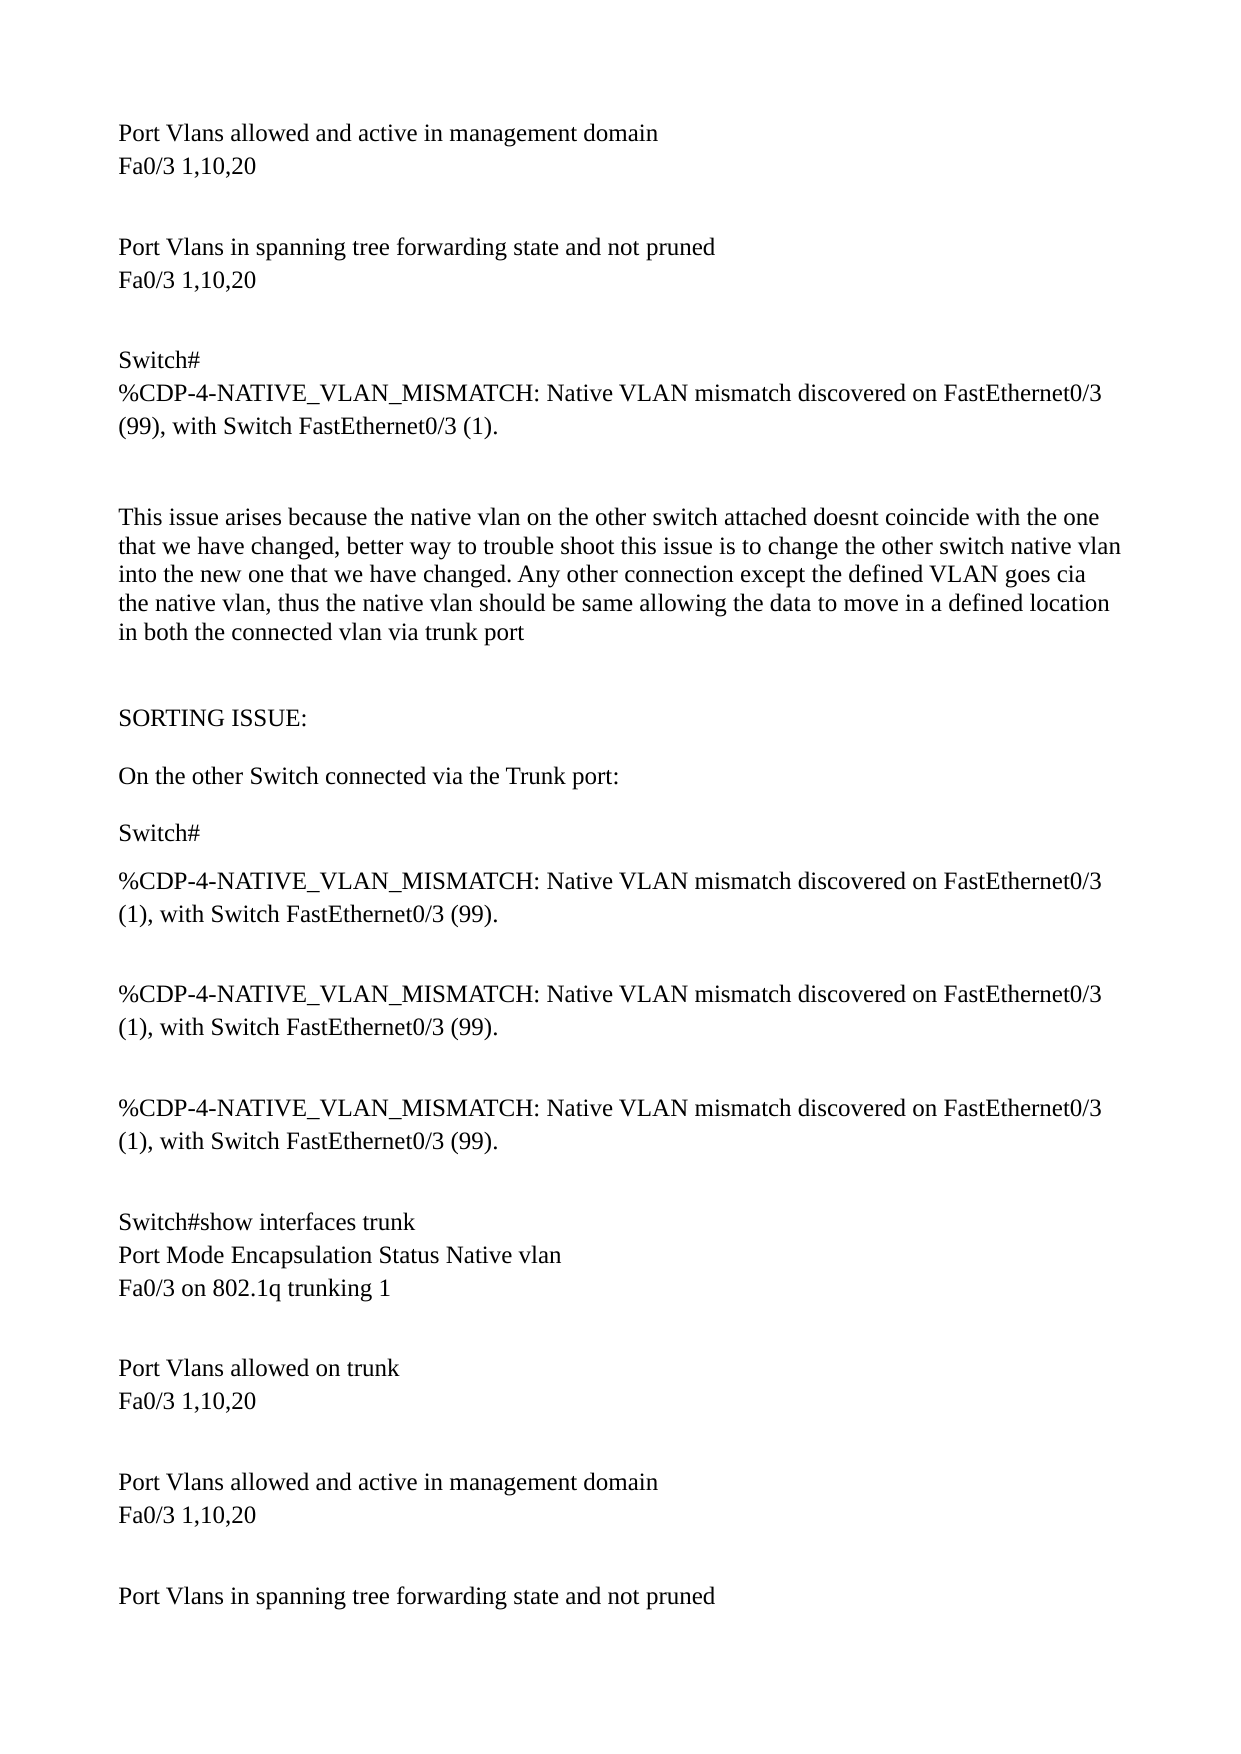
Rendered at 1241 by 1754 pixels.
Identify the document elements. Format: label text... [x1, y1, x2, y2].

text Port Vlans allowed and active in management domain [118, 118, 1122, 147]
text Switch#show interfaces trunk [118, 1207, 1122, 1236]
text Fa0/3 1,10,20 [118, 265, 1122, 293]
text %CDP-4-NATIVE_VLAN_MISMATCH: Native VLAN mismatch discovered on FastEthernet0/3 (1), with Switch FastEthernet0/3 (99). [118, 979, 1122, 1041]
text %CDP-4-NATIVE_VLAN_MISMATCH: Native VLAN mismatch discovered on FastEthernet0/3 (1), with Switch FastEthernet0/3 (99). [118, 1093, 1122, 1155]
text Switch# [118, 345, 1122, 374]
text Port Mode Encapsulation Status Native vlan [118, 1240, 1122, 1268]
text SORTING ISSUE: [118, 703, 1122, 732]
text This issue arises because the native vlan on the other switch attached doesnt coincide with the one that we have changed, better way to trouble shoot this issue is to change the other switch native vlan into the new one that we have changed. Any other connection except the defined VLAN goes cia the native vlan, thus the native vlan should be same allowing the data to move in a defined location in both the connected vlan via trunk port [118, 502, 1122, 646]
text Fa0/3 on 802.1q trunking 1 [118, 1273, 1122, 1302]
text Port Vlans in spanning tree forwarding state and not pruned [118, 232, 1122, 261]
text Port Vlans allowed on trunk [118, 1353, 1122, 1382]
text Port Vlans allowed and active in management domain [118, 1467, 1122, 1496]
text %CDP-4-NATIVE_VLAN_MISMATCH: Native VLAN mismatch discovered on FastEthernet0/3 (1), with Switch FastEthernet0/3 (99). [118, 866, 1122, 928]
text On the other Switch connected via the Trunk port: [118, 761, 1122, 789]
text %CDP-4-NATIVE_VLAN_MISMATCH: Native VLAN mismatch discovered on FastEthernet0/3 (99), with Switch FastEthernet0/3 (1). [118, 378, 1122, 440]
text Fa0/3 1,10,20 [118, 1386, 1122, 1415]
text Switch# [118, 818, 1122, 847]
text Fa0/3 1,10,20 [118, 1500, 1122, 1529]
text Port Vlans in spanning tree forwarding state and not pruned [118, 1581, 1122, 1609]
text Fa0/3 1,10,20 [118, 151, 1122, 180]
